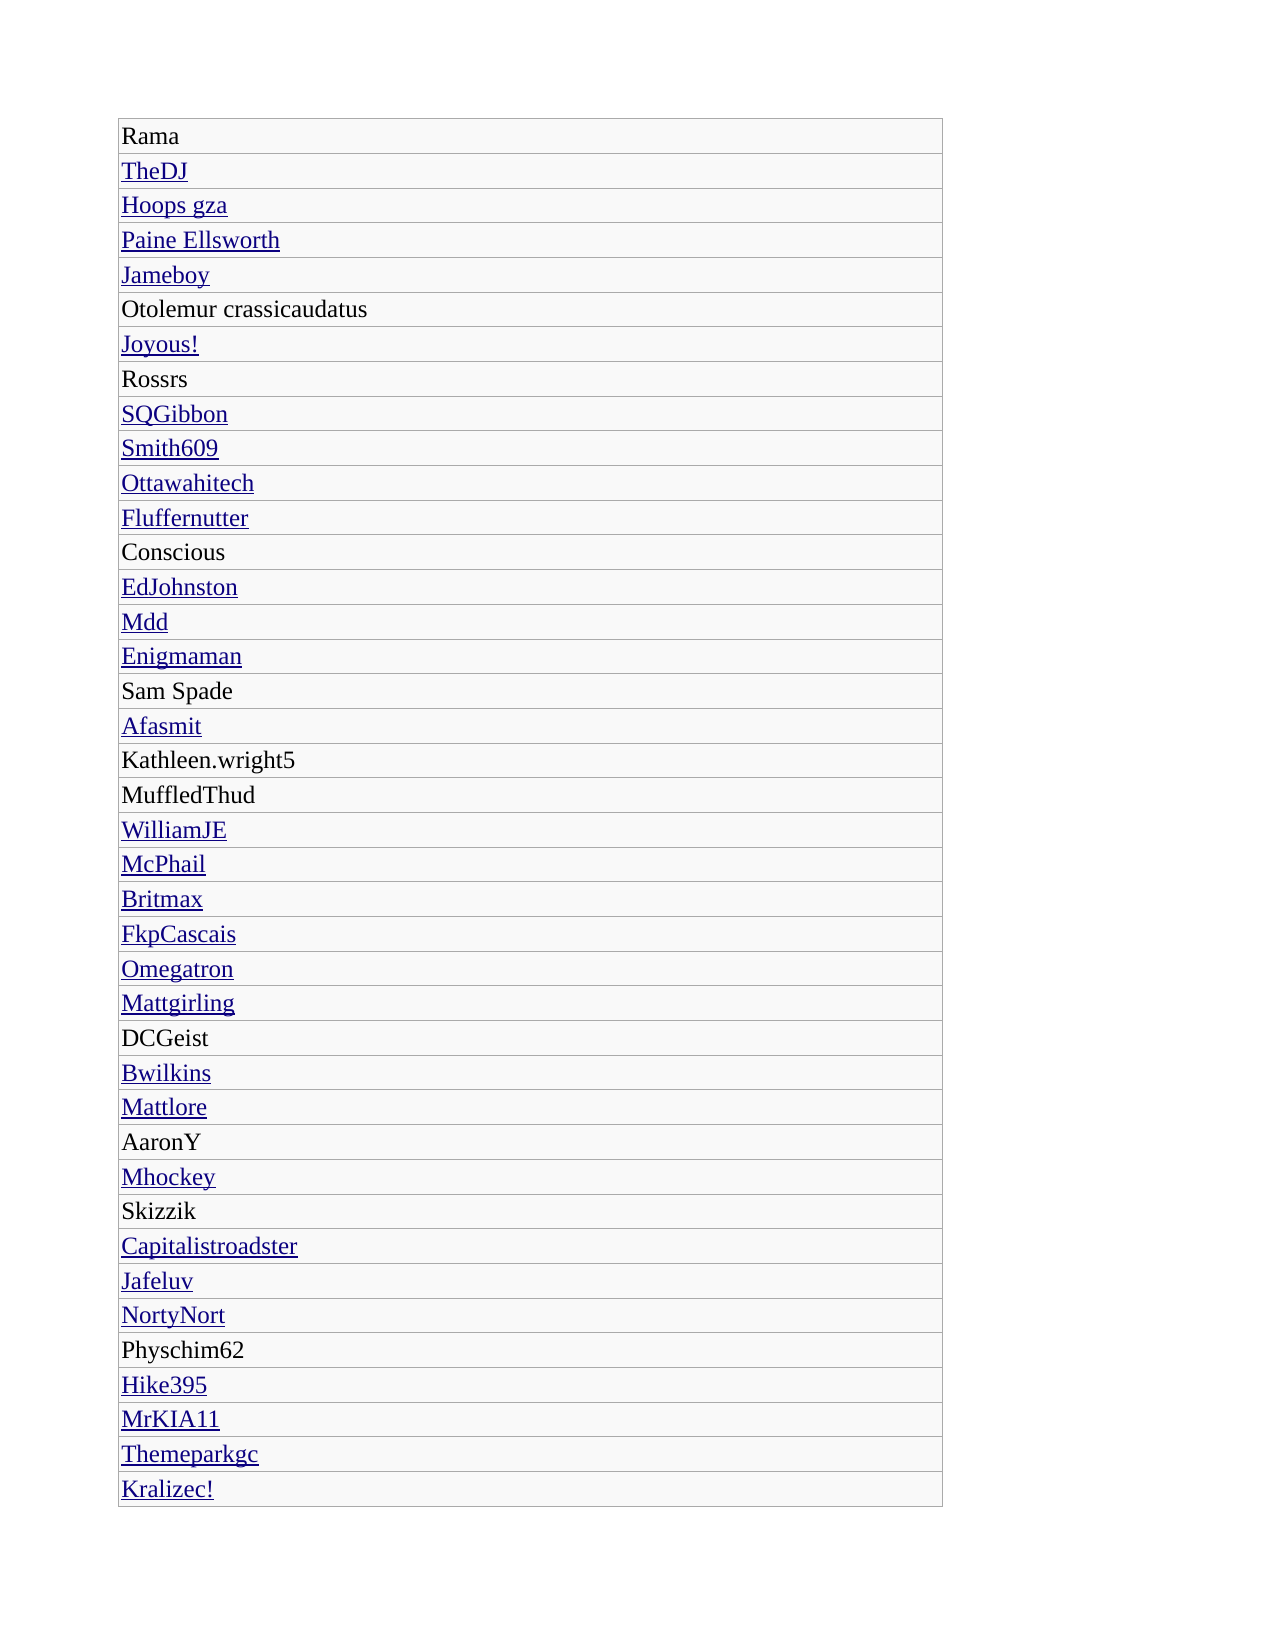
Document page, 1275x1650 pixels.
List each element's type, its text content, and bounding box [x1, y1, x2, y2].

table_cell Ottawahitech [119, 466, 942, 500]
table_cell Mattlore [119, 1090, 942, 1124]
table_cell Otolemur crassicaudatus [119, 293, 942, 326]
table_cell Conscious [119, 535, 942, 569]
table_cell EdJohnston [119, 570, 942, 604]
table_cell Mdd [119, 605, 942, 638]
table_cell MrKIA11 [119, 1403, 942, 1436]
table_cell DCGeist [119, 1021, 942, 1055]
table_cell Jameboy [119, 258, 942, 292]
table_cell Smith609 [119, 431, 942, 465]
table_cell AaronY [119, 1125, 942, 1159]
table_cell Joyous! [119, 327, 942, 361]
table_cell Kralizec! [119, 1472, 942, 1506]
table_cell Mattgirling [119, 986, 942, 1020]
table_cell Enigmaman [119, 640, 942, 673]
table_cell FkpCascais [119, 917, 942, 951]
table_cell Rama [119, 119, 942, 153]
table_cell Jafeluv [119, 1264, 942, 1297]
table_cell Themeparkgc [119, 1437, 942, 1471]
table_cell Physchim62 [119, 1333, 942, 1367]
table_cell Mhockey [119, 1160, 942, 1193]
table_cell Skizzik [119, 1195, 942, 1228]
table_cell Sam Spade [119, 674, 942, 708]
table_cell Bwilkins [119, 1056, 942, 1089]
table_cell MuffledThud [119, 778, 942, 812]
table_cell Hike395 [119, 1368, 942, 1402]
table_cell Rossrs [119, 362, 942, 396]
table_cell McPhail [119, 848, 942, 881]
table_cell Afasmit [119, 709, 942, 742]
table_cell Capitalistroadster [119, 1229, 942, 1263]
table_cell WilliamJE [119, 813, 942, 847]
table_cell Hoops gza [119, 189, 942, 222]
table_cell Paine Ellsworth [119, 223, 942, 257]
table_cell SQGibbon [119, 397, 942, 430]
table_cell Omegatron [119, 952, 942, 985]
table_cell Kathleen.wright5 [119, 744, 942, 777]
table_cell NortyNort [119, 1299, 942, 1332]
table_cell Fluffernutter [119, 501, 942, 534]
table_cell Britmax [119, 882, 942, 916]
table_cell TheDJ [119, 154, 942, 187]
